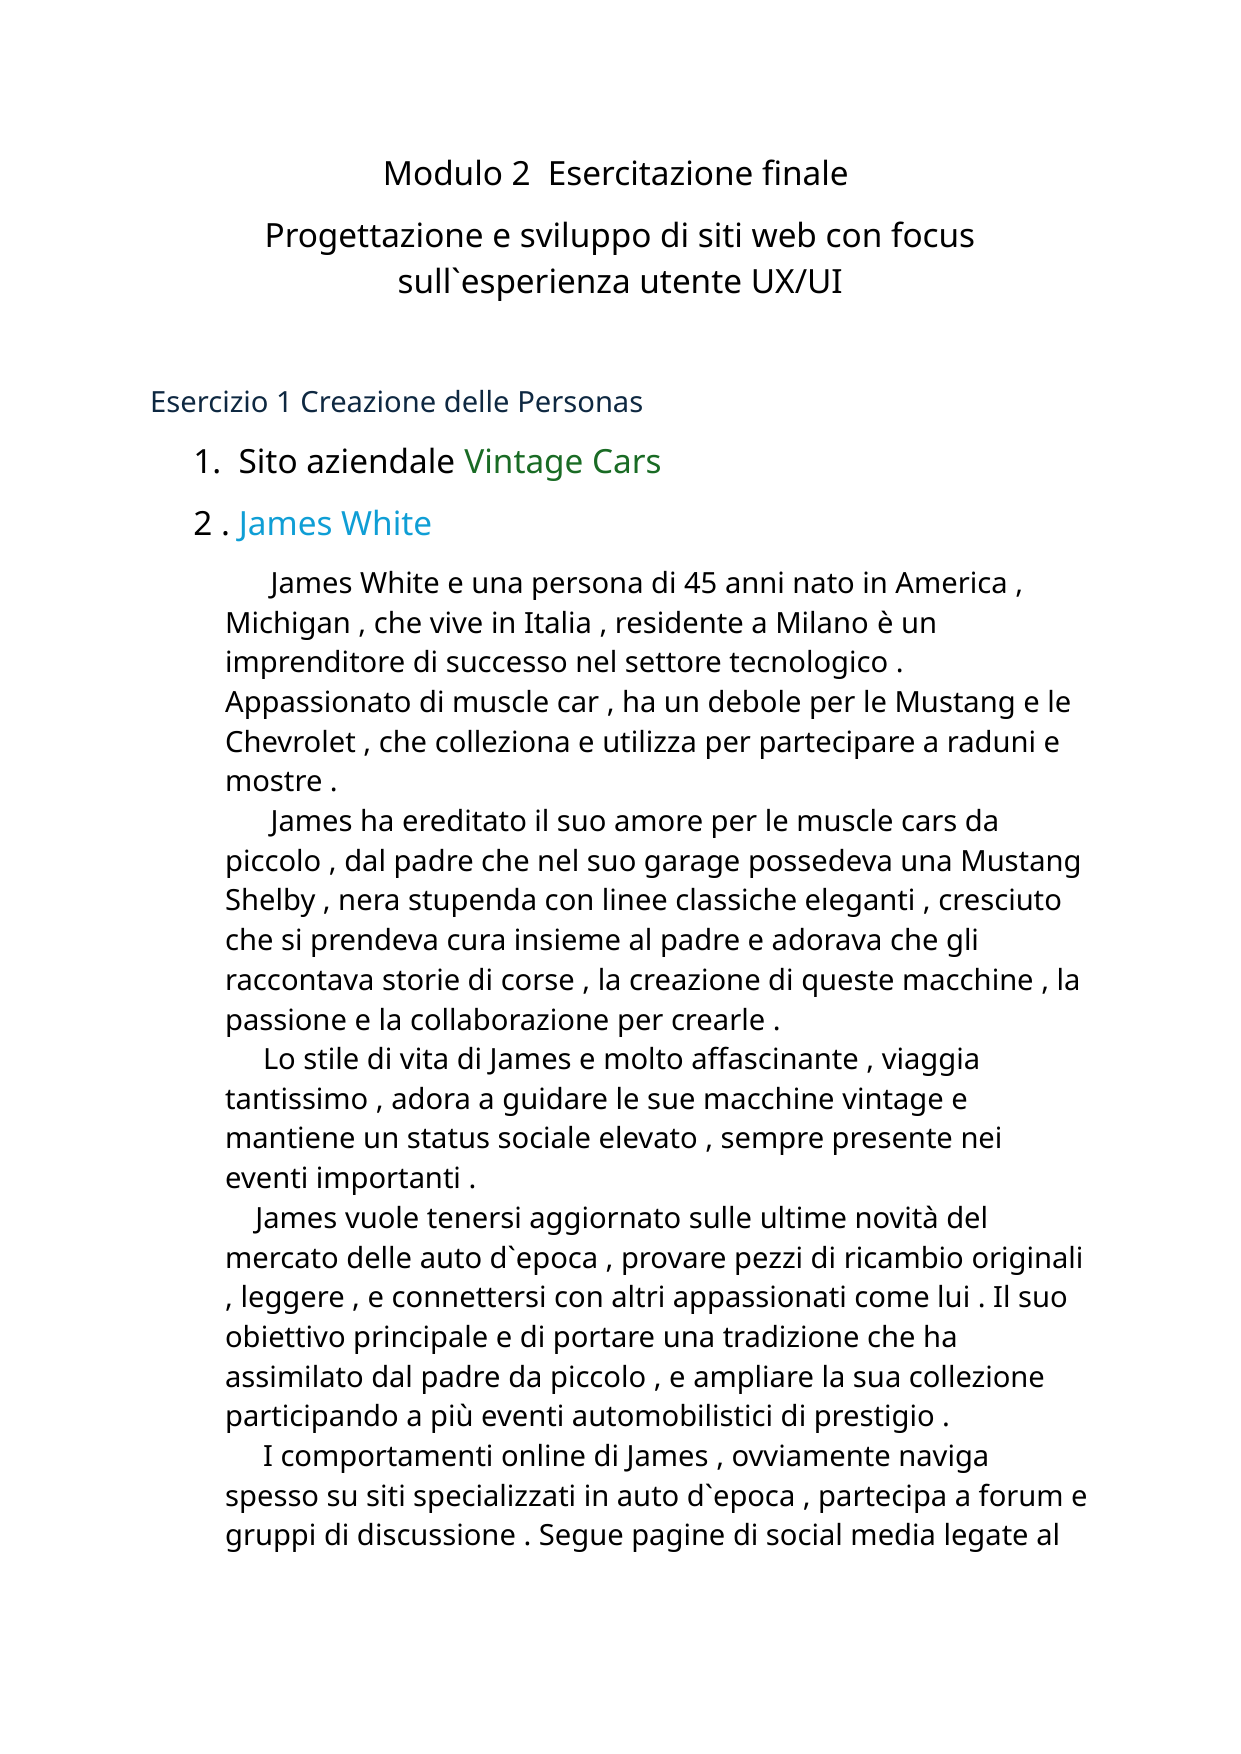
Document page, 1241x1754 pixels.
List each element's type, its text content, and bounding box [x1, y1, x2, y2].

list Lo stile di vita di James e molto affascinante , viaggia tantissimo , adora a guidare le sue macchine vintage e mantiene un status sociale elevato , sempre presente nei eventi importanti . [225, 1038, 1090, 1197]
text 2 . James White [150, 500, 1090, 546]
text Esercizio 1 Creazione delle Personas [150, 382, 1090, 421]
text Progettazione e sviluppo di siti web con focus sull`esperienza utente UX/UI [150, 212, 1090, 303]
list James White e una persona di 45 anni nato in America , Michigan , che vive in Italia , residente a Milano è un imprenditore di successo nel settore tecnologico . Appassionato di muscle car , ha un debole per le Mustang e le Chevrolet , che colleziona e utilizza per partecipare a raduni e mostre . [225, 562, 1090, 800]
text 1. Sito aziendale Vintage Cars [150, 438, 1090, 483]
list James vuole tenersi aggiornato sulle ultime novità del mercato delle auto d`epoca , provare pezzi di ricambio originali , leggere , e connettersi con altri appassionati come lui . Il suo obiettivo principale e di portare una tradizione che ha assimilato dal padre da piccolo , e ampliare la sua collezione participando a più eventi automobilistici di prestigio . [225, 1197, 1090, 1435]
list James ha ereditato il suo amore per le muscle cars da piccolo , dal padre che nel suo garage possedeva una Mustang Shelby , nera stupenda con linee classiche eleganti , cresciuto che si prendeva cura insieme al padre e adorava che gli raccontava storie di corse , la creazione di queste macchine , la passione e la collaborazione per crearle . [225, 800, 1090, 1038]
text Modulo 2 Esercitazione finale [150, 150, 1090, 195]
list I comportamenti online di James , ovviamente naviga spesso su siti specializzati in auto d`epoca , partecipa a forum e gruppi di discussione . Segue pagine di social media legate al [225, 1435, 1090, 1554]
